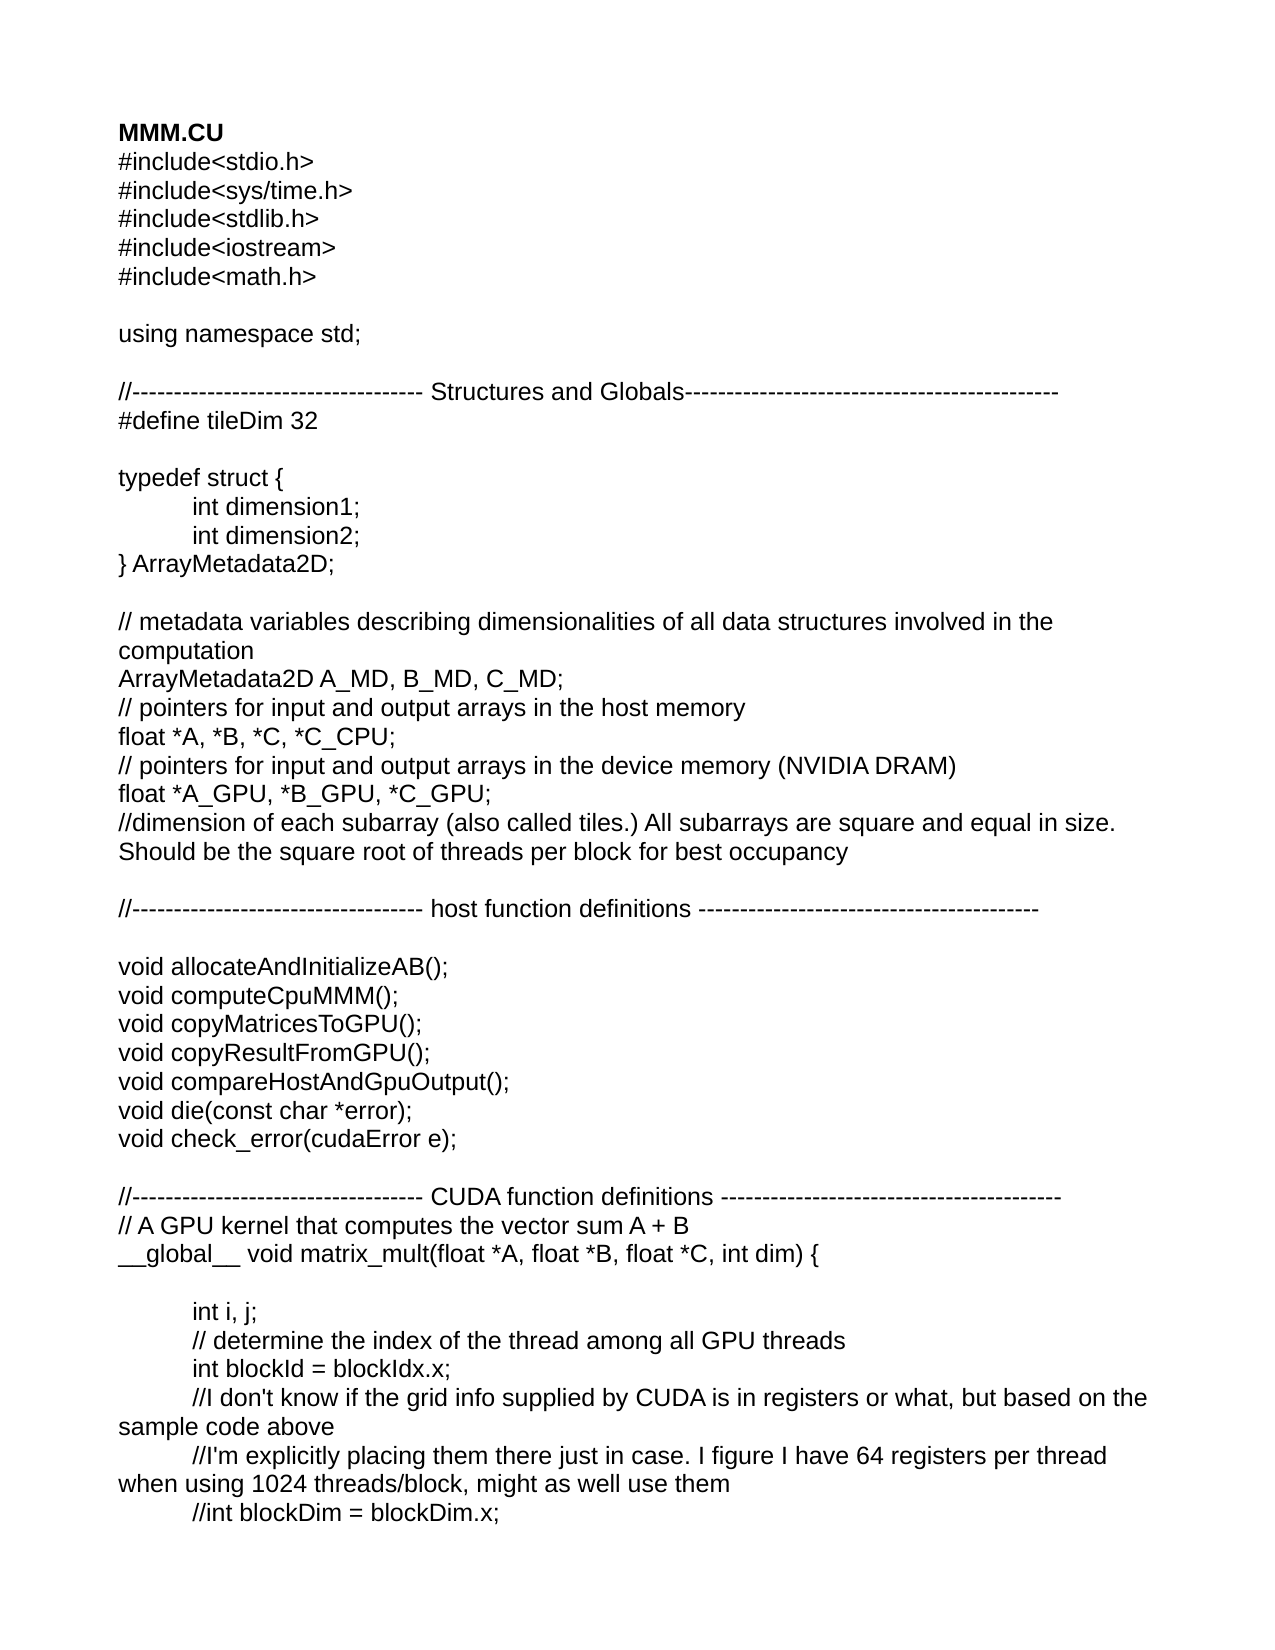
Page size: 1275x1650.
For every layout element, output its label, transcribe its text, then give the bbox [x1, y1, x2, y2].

text void copyMatricesToGPU(); [118, 1009, 1157, 1038]
text void copyResultFromGPU(); [118, 1038, 1157, 1067]
text __global__ void matrix_mult(float *A, float *B, float *C, int dim) { [118, 1239, 1157, 1268]
text #include<stdlib.h> [118, 204, 1157, 233]
text float *A, *B, *C, *C_CPU; [118, 722, 1157, 751]
text ArrayMetadata2D A_MD, B_MD, C_MD; [118, 664, 1157, 693]
text //int blockDim = blockDim.x; [118, 1498, 1157, 1527]
text void die(const char *error); [118, 1096, 1157, 1124]
text //I don't know if the grid info supplied by CUDA is in registers or what, but based on the sample code above [118, 1383, 1157, 1441]
text #define tileDim 32 [118, 406, 1157, 434]
text } ArrayMetadata2D; [118, 549, 1157, 578]
text #include<sys/time.h> [118, 176, 1157, 204]
text // metadata variables describing dimensionalities of all data structures involved in the computation [118, 607, 1157, 664]
text // pointers for input and output arrays in the device memory (NVIDIA DRAM) [118, 751, 1157, 779]
text //----------------------------------- CUDA function definitions ----------------------------------------- [118, 1182, 1157, 1211]
text void computeCpuMMM(); [118, 981, 1157, 1009]
text int dimension1; [118, 492, 1157, 521]
text //----------------------------------- Structures and Globals--------------------------------------------- [118, 377, 1157, 406]
text MMM.CU [118, 118, 1157, 147]
text void allocateAndInitializeAB(); [118, 952, 1157, 981]
text //----------------------------------- host function definitions ----------------------------------------- [118, 894, 1157, 923]
text //dimension of each subarray (also called tiles.) All subarrays are square and equal in size. Should be the square root of threads per block for best occupancy [118, 808, 1157, 866]
text int dimension2; [118, 521, 1157, 549]
text // A GPU kernel that computes the vector sum A + B [118, 1211, 1157, 1239]
text #include<iostream> [118, 233, 1157, 262]
text void check_error(cudaError e); [118, 1124, 1157, 1153]
text int blockId = blockIdx.x; [118, 1354, 1157, 1383]
text //I'm explicitly placing them there just in case. I figure I have 64 registers per thread when using 1024 threads/block, might as well use them [118, 1441, 1157, 1498]
text using namespace std; [118, 319, 1157, 348]
text #include<stdio.h> [118, 147, 1157, 176]
text float *A_GPU, *B_GPU, *C_GPU; [118, 779, 1157, 808]
text // pointers for input and output arrays in the host memory [118, 693, 1157, 722]
text typedef struct { [118, 463, 1157, 492]
text // determine the index of the thread among all GPU threads [118, 1326, 1157, 1354]
text #include<math.h> [118, 262, 1157, 291]
text int i, j; [118, 1297, 1157, 1326]
text void compareHostAndGpuOutput(); [118, 1067, 1157, 1096]
